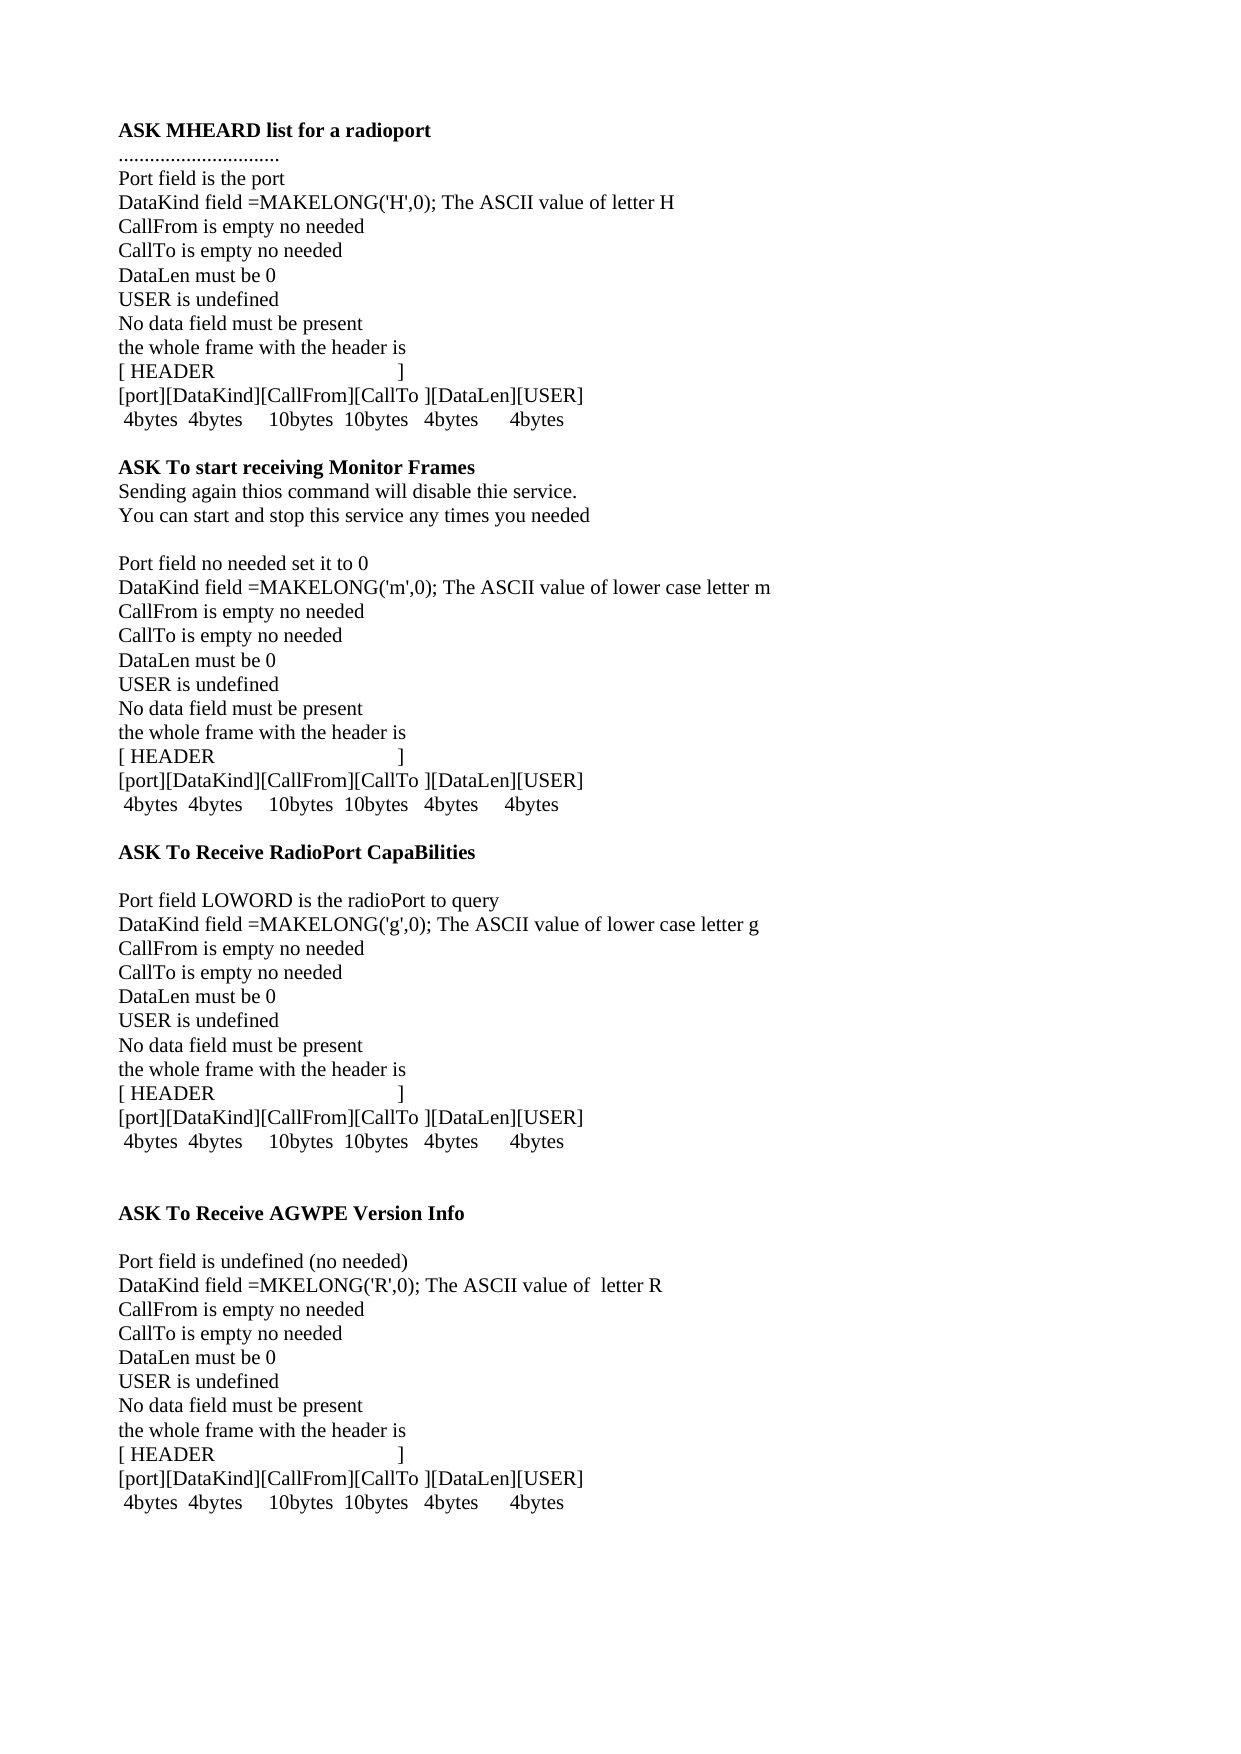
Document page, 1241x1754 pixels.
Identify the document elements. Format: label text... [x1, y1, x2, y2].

text USER is undefined [118, 672, 1122, 696]
text DataKind field =MAKELONG('m',0); The ASCII value of lower case letter m [118, 575, 1122, 599]
text No data field must be present [118, 1032, 1122, 1057]
text ASK To Receive AGWPE Version Info [118, 1201, 1122, 1225]
text [ HEADER ] [118, 1081, 1122, 1105]
text You can start and stop this service any times you needed [118, 503, 1122, 527]
text 4bytes 4bytes 10bytes 10bytes 4bytes 4bytes [118, 1129, 1122, 1153]
text Port field is undefined (no needed) [118, 1249, 1122, 1273]
text ASK To Receive RadioPort CapaBilities [118, 840, 1122, 864]
text DataLen must be 0 [118, 1345, 1122, 1369]
text CallTo is empty no needed [118, 1321, 1122, 1345]
text ASK MHEARD list for a radioport [118, 118, 1122, 142]
text [ HEADER ] [118, 744, 1122, 768]
text CallTo is empty no needed [118, 238, 1122, 262]
text 4bytes 4bytes 10bytes 10bytes 4bytes 4bytes [118, 407, 1122, 431]
text DataLen must be 0 [118, 262, 1122, 287]
text CallFrom is empty no needed [118, 599, 1122, 623]
text Sending again thios command will disable thie service. [118, 479, 1122, 503]
text [port][DataKind][CallFrom][CallTo ][DataLen][USER] [118, 1105, 1122, 1129]
text DataLen must be 0 [118, 984, 1122, 1008]
text [ HEADER ] [118, 359, 1122, 383]
text ASK To start receiving Monitor Frames [118, 455, 1122, 479]
text CallFrom is empty no needed [118, 936, 1122, 960]
text [port][DataKind][CallFrom][CallTo ][DataLen][USER] [118, 768, 1122, 792]
text [port][DataKind][CallFrom][CallTo ][DataLen][USER] [118, 1466, 1122, 1490]
text Port field is the port [118, 166, 1122, 190]
text CallFrom is empty no needed [118, 214, 1122, 238]
text USER is undefined [118, 287, 1122, 311]
text the whole frame with the header is [118, 720, 1122, 744]
text CallFrom is empty no needed [118, 1297, 1122, 1321]
text [ HEADER ] [118, 1442, 1122, 1466]
text ............................... [118, 142, 1122, 166]
text DataKind field =MKELONG('R',0); The ASCII value of letter R [118, 1273, 1122, 1297]
text 4bytes 4bytes 10bytes 10bytes 4bytes 4bytes [118, 792, 1122, 816]
text No data field must be present [118, 311, 1122, 335]
text USER is undefined [118, 1369, 1122, 1393]
text Port field no needed set it to 0 [118, 551, 1122, 575]
text USER is undefined [118, 1008, 1122, 1032]
text the whole frame with the header is [118, 335, 1122, 359]
text DataLen must be 0 [118, 647, 1122, 672]
text [port][DataKind][CallFrom][CallTo ][DataLen][USER] [118, 383, 1122, 407]
text No data field must be present [118, 696, 1122, 720]
text DataKind field =MAKELONG('g',0); The ASCII value of lower case letter g [118, 912, 1122, 936]
text No data field must be present [118, 1393, 1122, 1417]
text 4bytes 4bytes 10bytes 10bytes 4bytes 4bytes [118, 1490, 1122, 1514]
text the whole frame with the header is [118, 1417, 1122, 1442]
text CallTo is empty no needed [118, 960, 1122, 984]
text DataKind field =MAKELONG('H',0); The ASCII value of letter H [118, 190, 1122, 214]
text CallTo is empty no needed [118, 623, 1122, 647]
text Port field LOWORD is the radioPort to query [118, 888, 1122, 912]
text the whole frame with the header is [118, 1057, 1122, 1081]
